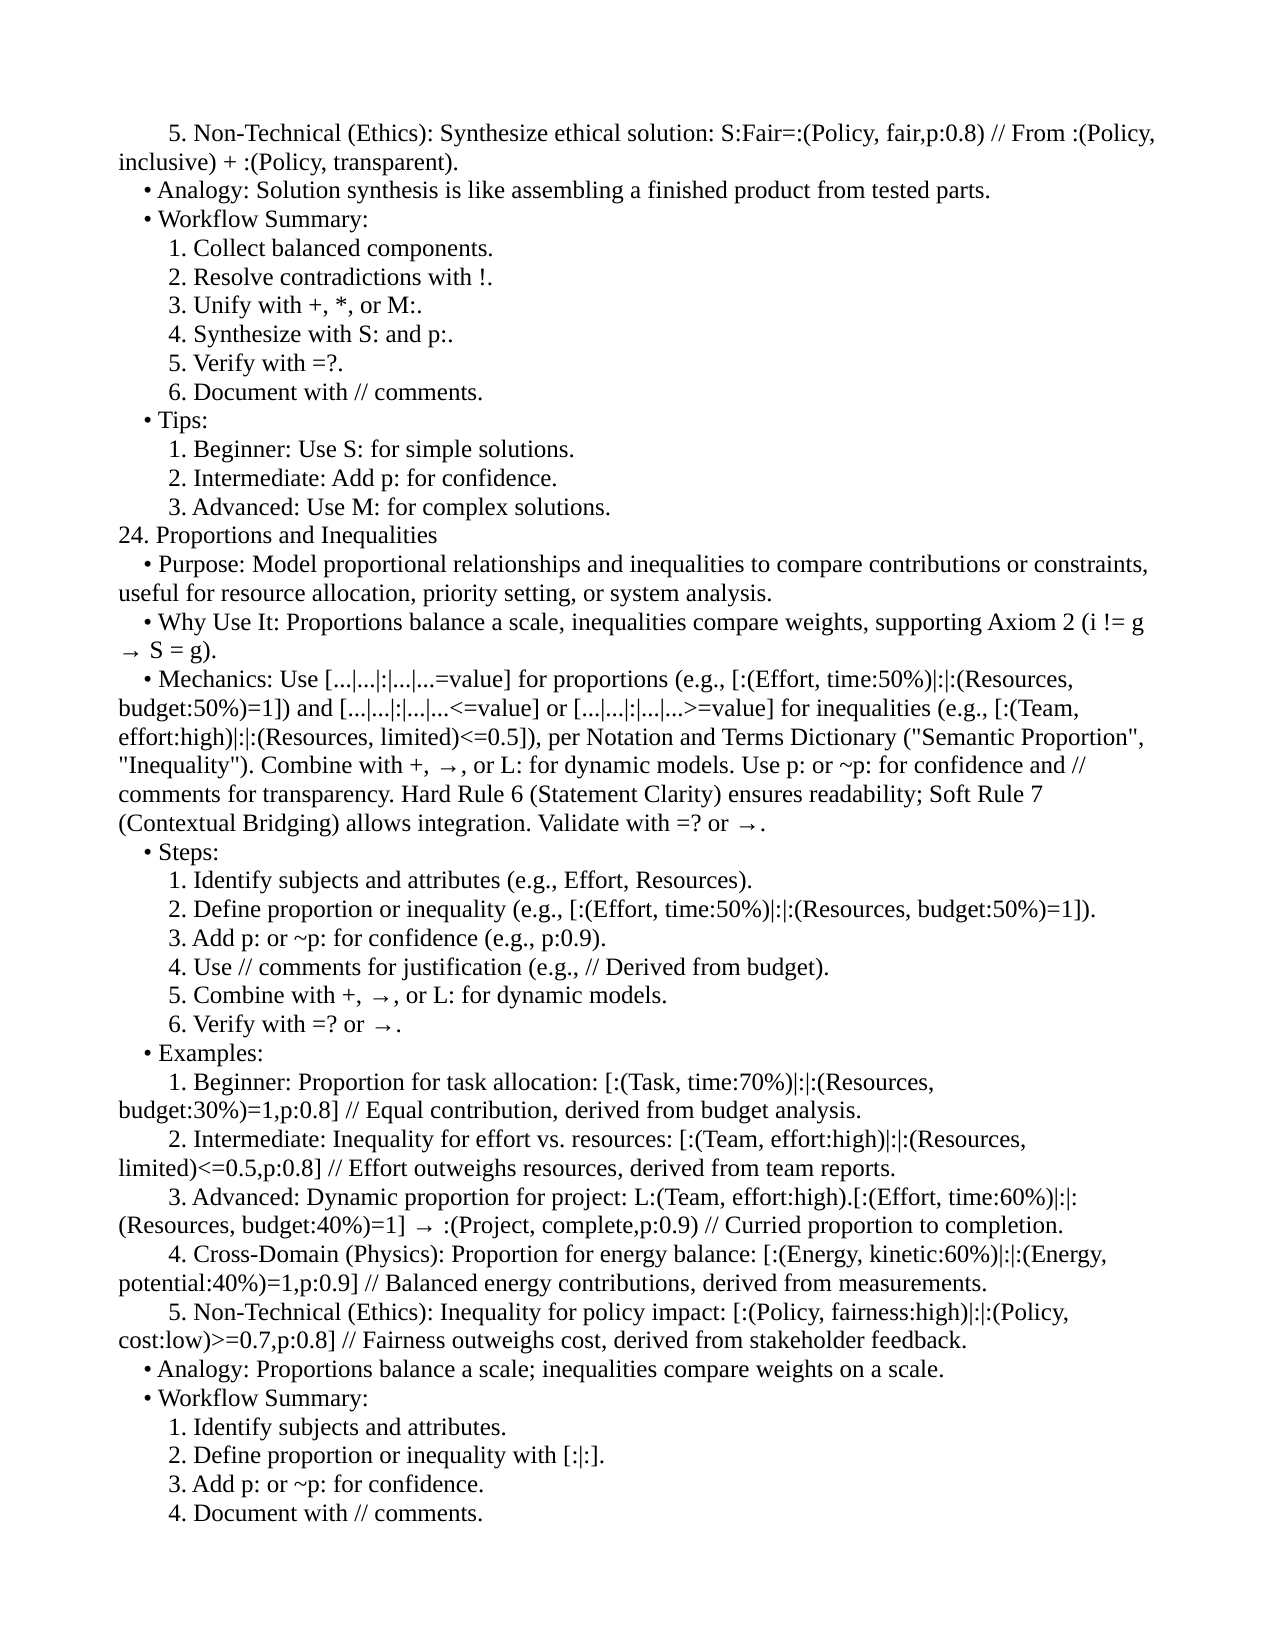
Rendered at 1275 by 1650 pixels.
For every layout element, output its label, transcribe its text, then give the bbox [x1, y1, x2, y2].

text 3. Add p: or ~p: for confidence. [118, 1469, 1157, 1498]
text 3. Advanced: Use M: for complex solutions. [118, 492, 1157, 521]
text 1. Identify subjects and attributes. [118, 1412, 1157, 1441]
text 1. Beginner: Use S: for simple solutions. [118, 434, 1157, 463]
text 4. Use // comments for justification (e.g., // Derived from budget). [118, 952, 1157, 981]
text 1. Collect balanced components. [118, 233, 1157, 262]
text 2. Resolve contradictions with !. [118, 262, 1157, 291]
text 4. Synthesize with S: and p:. [118, 319, 1157, 348]
text 2. Intermediate: Inequality for effort vs. resources: [:(Team, effort:high)|:|:(Resources, limited)<=0.5,p:0.8] // Effort outweighs resources, derived from team reports. [118, 1124, 1157, 1182]
text 2. Intermediate: Add p: for confidence. [118, 463, 1157, 492]
text 5. Non-Technical (Ethics): Synthesize ethical solution: S:Fair=:(Policy, fair,p:0.8) // From :(Policy, inclusive) + :(Policy, transparent). [118, 118, 1157, 176]
text • Workflow Summary: [118, 1383, 1157, 1412]
text 3. Add p: or ~p: for confidence (e.g., p:0.9). [118, 923, 1157, 952]
text 4. Cross-Domain (Physics): Proportion for energy balance: [:(Energy, kinetic:60%)|:|:(Energy, potential:40%)=1,p:0.9] // Balanced energy contributions, derived from measurements. [118, 1239, 1157, 1297]
text 2. Define proportion or inequality (e.g., [:(Effort, time:50%)|:|:(Resources, budget:50%)=1]). [118, 894, 1157, 923]
text • Workflow Summary: [118, 204, 1157, 233]
text 24. Proportions and Inequalities [118, 521, 1157, 549]
text • Analogy: Solution synthesis is like assembling a finished product from tested parts. [118, 176, 1157, 204]
text 3. Unify with +, *, or M:. [118, 291, 1157, 319]
text 2. Define proportion or inequality with [:|:]. [118, 1441, 1157, 1469]
text 5. Combine with +, →, or L: for dynamic models. [118, 981, 1157, 1009]
text • Examples: [118, 1038, 1157, 1067]
text • Analogy: Proportions balance a scale; inequalities compare weights on a scale. [118, 1354, 1157, 1383]
text • Purpose: Model proportional relationships and inequalities to compare contributions or constraints, useful for resource allocation, priority setting, or system analysis. [118, 549, 1157, 607]
text 4. Document with // comments. [118, 1498, 1157, 1527]
text 5. Non-Technical (Ethics): Inequality for policy impact: [:(Policy, fairness:high)|:|:(Policy, cost:low)>=0.7,p:0.8] // Fairness outweighs cost, derived from stakeholder feedback. [118, 1297, 1157, 1354]
text 1. Identify subjects and attributes (e.g., Effort, Resources). [118, 866, 1157, 894]
text • Tips: [118, 406, 1157, 434]
text 5. Verify with =?. [118, 348, 1157, 377]
text • Why Use It: Proportions balance a scale, inequalities compare weights, supporting Axiom 2 (i != g → S = g). [118, 607, 1157, 664]
text • Steps: [118, 837, 1157, 866]
text 1. Beginner: Proportion for task allocation: [:(Task, time:70%)|:|:(Resources, budget:30%)=1,p:0.8] // Equal contribution, derived from budget analysis. [118, 1067, 1157, 1124]
text 3. Advanced: Dynamic proportion for project: L:(Team, effort:high).[:(Effort, time:60%)|:|:(Resources, budget:40%)=1] → :(Project, complete,p:0.9) // Curried proportion to completion. [118, 1182, 1157, 1239]
text • Mechanics: Use [...|...|:|...|...=value] for proportions (e.g., [:(Effort, time:50%)|:|:(Resources, budget:50%)=1]) and [...|...|:|...|...<=value] or [...|...|:|...|...>=value] for inequalities (e.g., [:(Team, effort:high)|:|:(Resources, limited)<=0.5]), per Notation and Terms Dictionary ("Semantic Proportion", "Inequality"). Combine with +, →, or L: for dynamic models. Use p: or ~p: for confidence and // comments for transparency. Hard Rule 6 (Statement Clarity) ensures readability; Soft Rule 7 (Contextual Bridging) allows integration. Validate with =? or →. [118, 664, 1157, 837]
text 6. Verify with =? or →. [118, 1009, 1157, 1038]
text 6. Document with // comments. [118, 377, 1157, 406]
